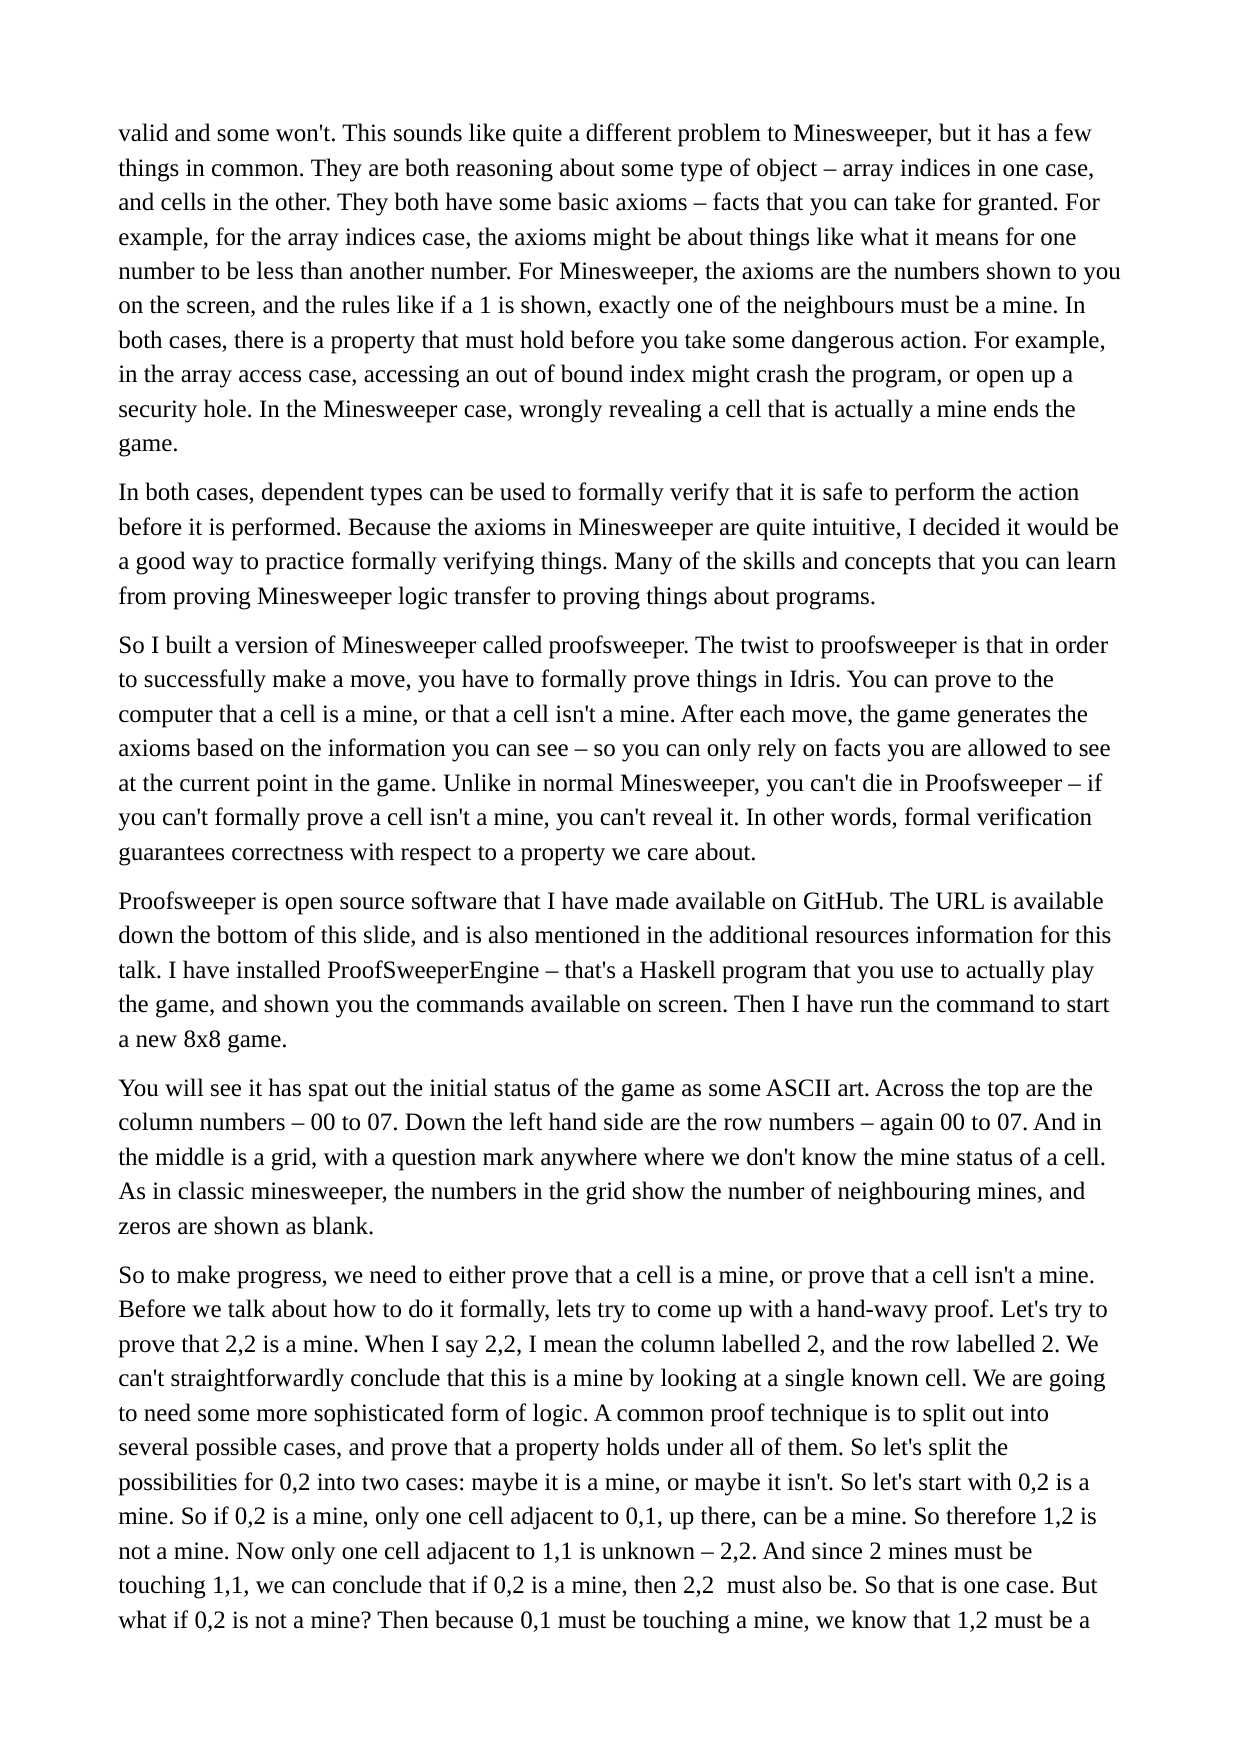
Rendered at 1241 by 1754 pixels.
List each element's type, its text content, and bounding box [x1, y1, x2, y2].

text Proofsweeper is open source software that I have made available on GitHub. The URL is available down the bottom of this slide, and is also mentioned in the additional resources information for this talk. I have installed ProofSweeperEngine – that's a Haskell program that you use to actually play the game, and shown you the commands available on screen. Then I have run the command to start a new 8x8 game. [118, 886, 1122, 1053]
text So to make progress, we need to either prove that a cell is a mine, or prove that a cell isn't a mine. Before we talk about how to do it formally, lets try to come up with a hand-wavy proof. Let's try to prove that 2,2 is a mine. When I say 2,2, I mean the column labelled 2, and the row labelled 2. We can't straightforwardly conclude that this is a mine by looking at a single known cell. We are going to need some more sophisticated form of logic. A common proof technique is to split out into several possible cases, and prove that a property holds under all of them. So let's split the possibilities for 0,2 into two cases: maybe it is a mine, or maybe it isn't. So let's start with 0,2 is a mine. So if 0,2 is a mine, only one cell adjacent to 0,1, up there, can be a mine. So therefore 1,2 is not a mine. Now only one cell adjacent to 1,1 is unknown – 2,2. And since 2 mines must be touching 1,1, we can conclude that if 0,2 is a mine, then 2,2 must also be. So that is one case. But what if 0,2 is not a mine? Then because 0,1 must be touching a mine, we know that 1,2 must be a [118, 1260, 1122, 1633]
text In both cases, dependent types can be used to formally verify that it is safe to perform the action before it is performed. Because the axioms in Minesweeper are quite intuitive, I decided it would be a good way to practice formally verifying things. Many of the skills and concepts that you can learn from proving Minesweeper logic transfer to proving things about programs. [118, 477, 1122, 610]
text So I built a version of Minesweeper called proofsweeper. The twist to proofsweeper is that in order to successfully make a move, you have to formally prove things in Idris. You can prove to the computer that a cell is a mine, or that a cell isn't a mine. After each move, the game generates the axioms based on the information you can see – so you can only rely on facts you are allowed to see at the current point in the game. Unlike in normal Minesweeper, you can't die in Proofsweeper – if you can't formally prove a cell isn't a mine, you can't reveal it. In other words, formal verification guarantees correctness with respect to a property we care about. [118, 630, 1122, 866]
text You will see it has spat out the initial status of the game as some ASCII art. Across the top are the column numbers – 00 to 07. Down the left hand side are the row numbers – again 00 to 07. And in the middle is a grid, with a question mark anywhere where we don't know the mine status of a cell. As in classic minesweeper, the numbers in the grid show the number of neighbouring mines, and zeros are shown as blank. [118, 1073, 1122, 1239]
text valid and some won't. This sounds like quite a different problem to Minesweeper, but it has a few things in common. They are both reasoning about some type of object – array indices in one case, and cells in the other. They both have some basic axioms – facts that you can take for granted. For example, for the array indices case, the axioms might be about things like what it means for one number to be less than another number. For Minesweeper, the axioms are the numbers shown to you on the screen, and the rules like if a 1 is shown, exactly one of the neighbours must be a mine. In both cases, there is a property that must hold before you take some dangerous action. For example, in the array access case, accessing an out of bound index might crash the program, or open up a security hole. In the Minesweeper case, wrongly revealing a cell that is actually a mine ends the game. [118, 118, 1122, 457]
